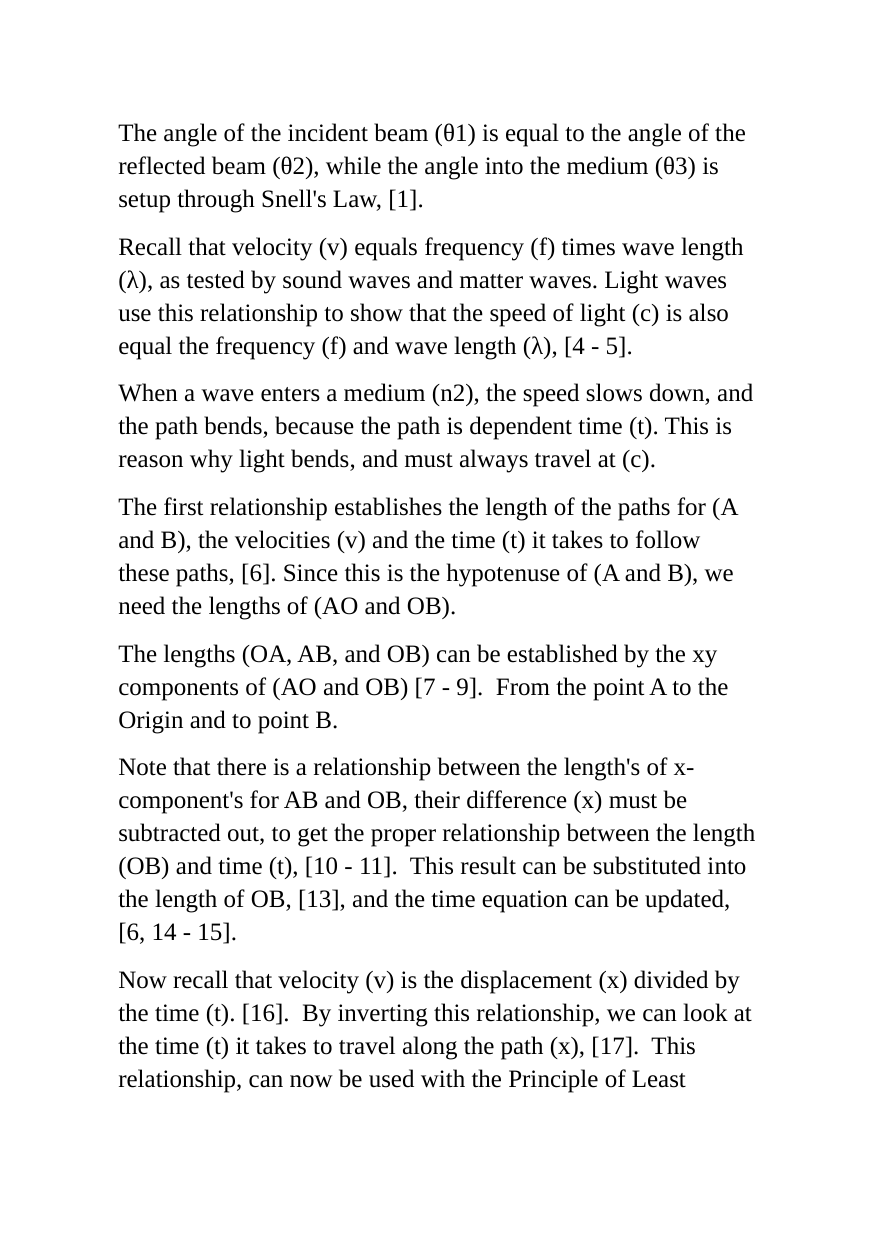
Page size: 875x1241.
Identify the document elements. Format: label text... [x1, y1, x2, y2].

text The first relationship establishes the length of the paths for (A and B), the velocities (v) and the time (t) it takes to follow these paths, [6]. Since this is the hypotenuse of (A and B), we need the lengths of (AO and OB). [118, 492, 756, 620]
text Recall that velocity (v) equals frequency (f) times wave length (λ), as tested by sound waves and matter waves. Light waves use this relationship to show that the speed of light (c) is also equal the frequency (f) and wave length (λ), [4 - 5]. [118, 232, 756, 359]
text Now recall that velocity (v) is the displacement (x) divided by the time (t). [16]. By inverting this relationship, we can look at the time (t) it takes to travel along the path (x), [17]. This relationship, can now be used with the Principle of Least [118, 965, 756, 1093]
text The lengths (OA, AB, and OB) can be established by the xy components of (AO and OB) [7 - 9]. From the point A to the Origin and to point B. [118, 639, 756, 733]
text The angle of the incident beam (θ1) is equal to the angle of the reflected beam (θ2), while the angle into the medium (θ3) is setup through Snell's Law, [1]. [118, 118, 756, 213]
text When a wave enters a medium (n2), the speed slows down, and the path bends, because the path is dependent time (t). This is reason why light bends, and must always travel at (c). [118, 378, 756, 473]
text Note that there is a relationship between the length's of x-component's for AB and OB, their difference (x) must be subtracted out, to get the proper relationship between the length (OB) and time (t), [10 - 11]. This result can be substituted into the length of OB, [13], and the time equation can be updated, [6, 14 - 15]. [118, 752, 756, 946]
